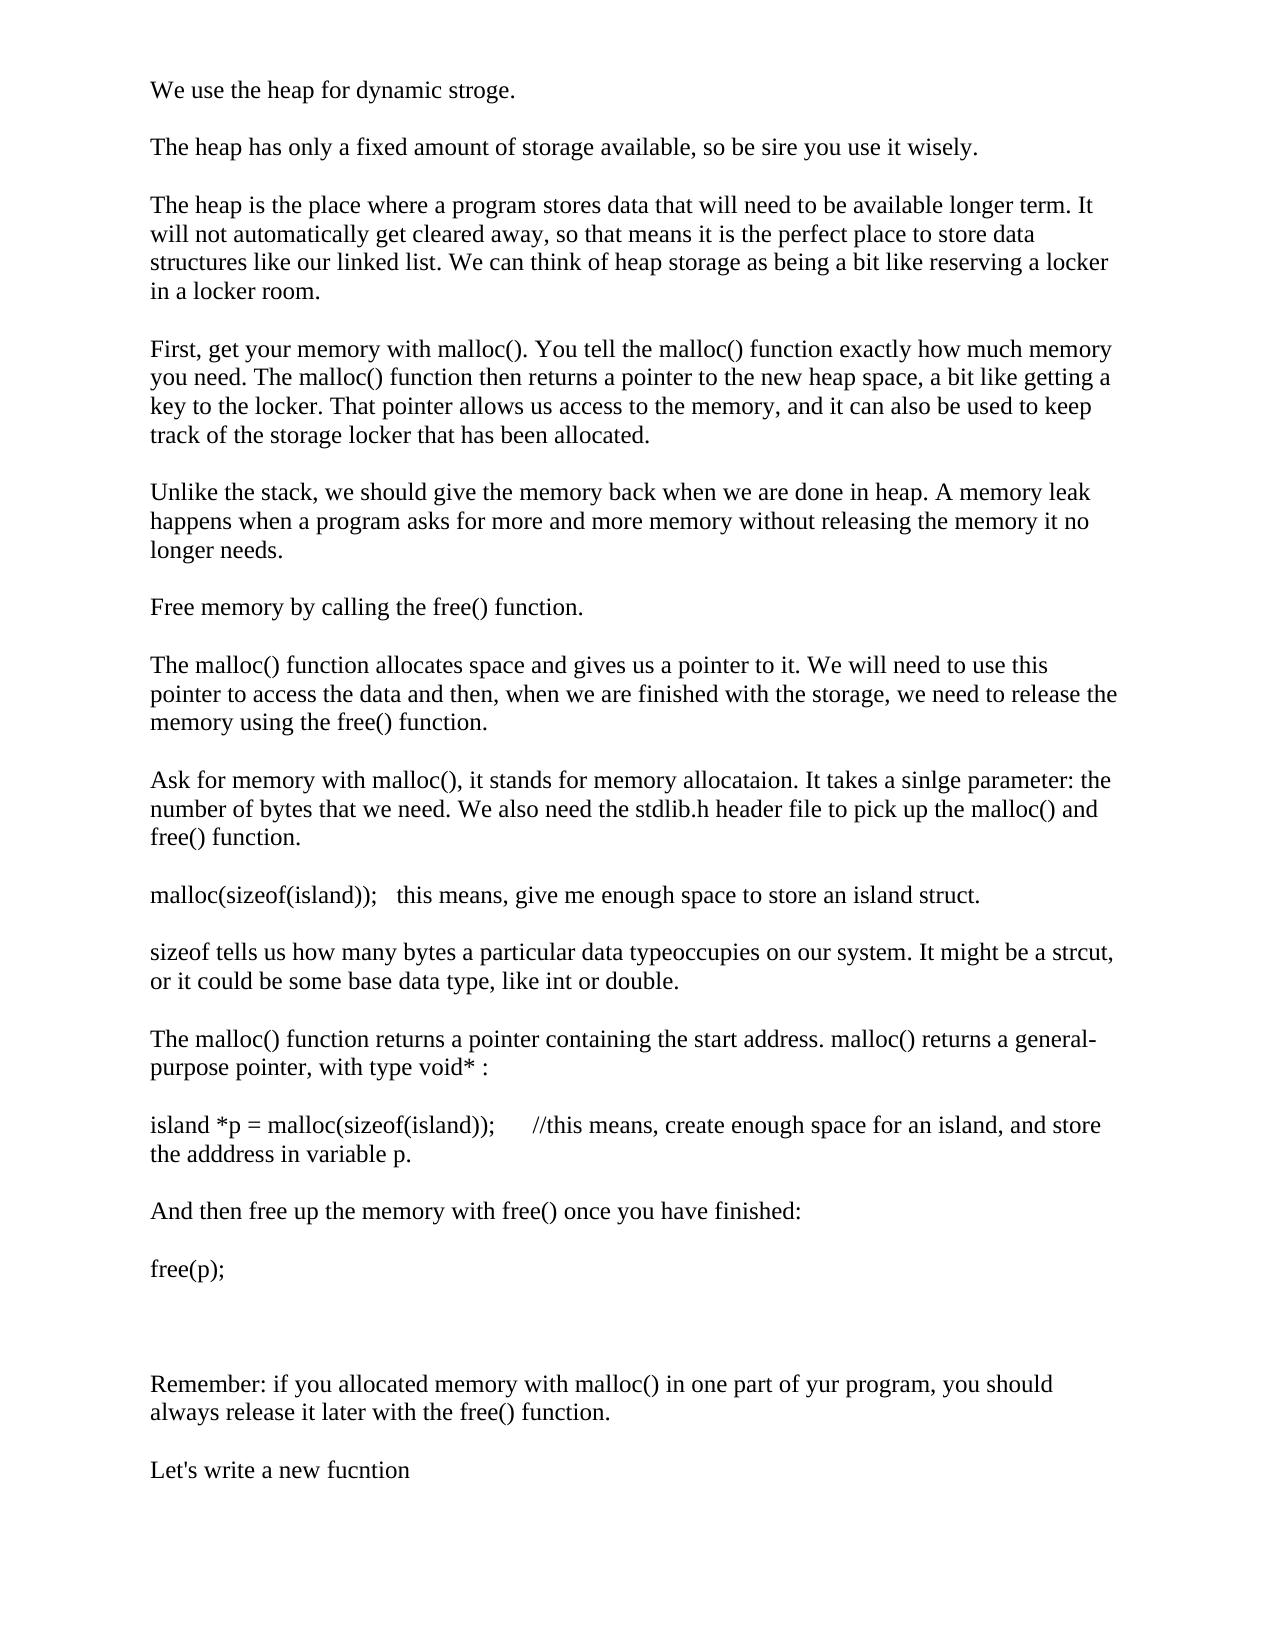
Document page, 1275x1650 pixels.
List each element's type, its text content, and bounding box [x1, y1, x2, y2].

text free(p); [150, 1254, 1125, 1282]
text We use the heap for dynamic stroge. [150, 75, 1125, 104]
text Free memory by calling the free() function. [150, 592, 1125, 621]
text Let's write a new fucntion [150, 1455, 1125, 1484]
text Unlike the stack, we should give the memory back when we are done in heap. A memory leak happens when a program asks for more and more memory without releasing the memory it no longer needs. [150, 477, 1125, 564]
text The heap has only a fixed amount of storage available, so be sire you use it wisely. [150, 132, 1125, 161]
text The malloc() function returns a pointer containing the start address. malloc() returns a general-purpose pointer, with type void* : [150, 1024, 1125, 1081]
text Remember: if you allocated memory with malloc() in one part of yur program, you should always release it later with the free() function. [150, 1369, 1125, 1426]
text sizeof tells us how many bytes a particular data typeoccupies on our system. It might be a strcut, or it could be some base data type, like int or double. [150, 937, 1125, 995]
text And then free up the memory with free() once you have finished: [150, 1196, 1125, 1225]
text The heap is the place where a program stores data that will need to be available longer term. It will not automatically get cleared away, so that means it is the perfect place to store data structures like our linked list. We can think of heap storage as being a bit like reserving a locker in a locker room. [150, 190, 1125, 305]
text malloc(sizeof(island)); this means, give me enough space to store an island struct. [150, 880, 1125, 909]
text Ask for memory with malloc(), it stands for memory allocataion. It takes a sinlge parameter: the number of bytes that we need. We also need the stdlib.h header file to pick up the malloc() and free() function. [150, 765, 1125, 851]
text First, get your memory with malloc(). You tell the malloc() function exactly how much memory you need. The malloc() function then returns a pointer to the new heap space, a bit like getting a key to the locker. That pointer allows us access to the memory, and it can also be used to keep track of the storage locker that has been allocated. [150, 334, 1125, 449]
text The malloc() function allocates space and gives us a pointer to it. We will need to use this pointer to access the data and then, when we are finished with the storage, we need to release the memory using the free() function. [150, 650, 1125, 736]
text island *p = malloc(sizeof(island)); //this means, create enough space for an island, and store the adddress in variable p. [150, 1110, 1125, 1167]
